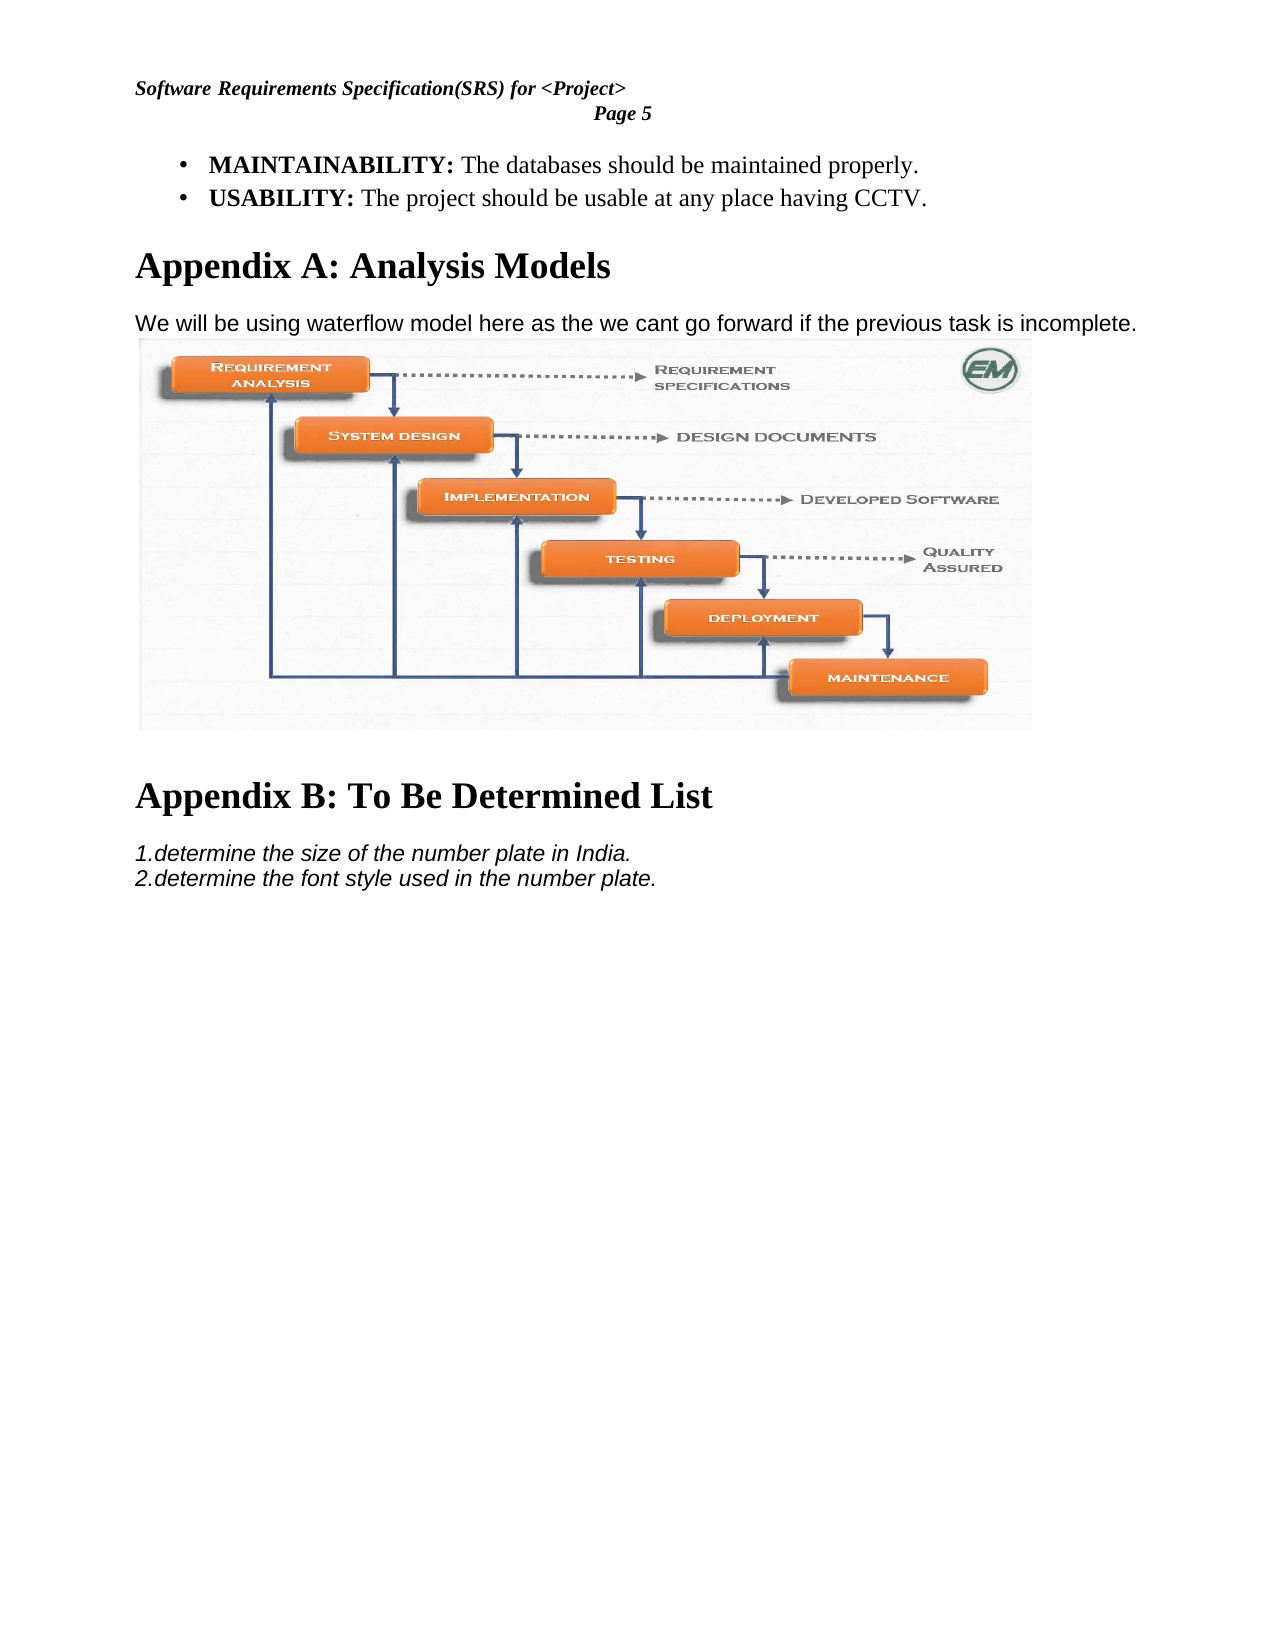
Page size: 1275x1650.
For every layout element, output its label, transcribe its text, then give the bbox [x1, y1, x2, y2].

picture [139, 338, 1032, 730]
text Appendix B: To Be Determined List [135, 774, 1140, 817]
list USABILITY: The project should be usable at any place having CCTV. [179, 183, 1140, 212]
list MAINTAINABILITY: The databases should be maintained properly. [179, 150, 1140, 179]
text Appendix A: Analysis Models [135, 243, 1140, 286]
text 2.determine the font style used in the number plate. [135, 867, 1140, 892]
text 1.determine the size of the number plate in India. [135, 842, 1140, 867]
text We will be using waterflow model here as the we cant go forward if the previous task is incomplete. [135, 311, 1140, 336]
